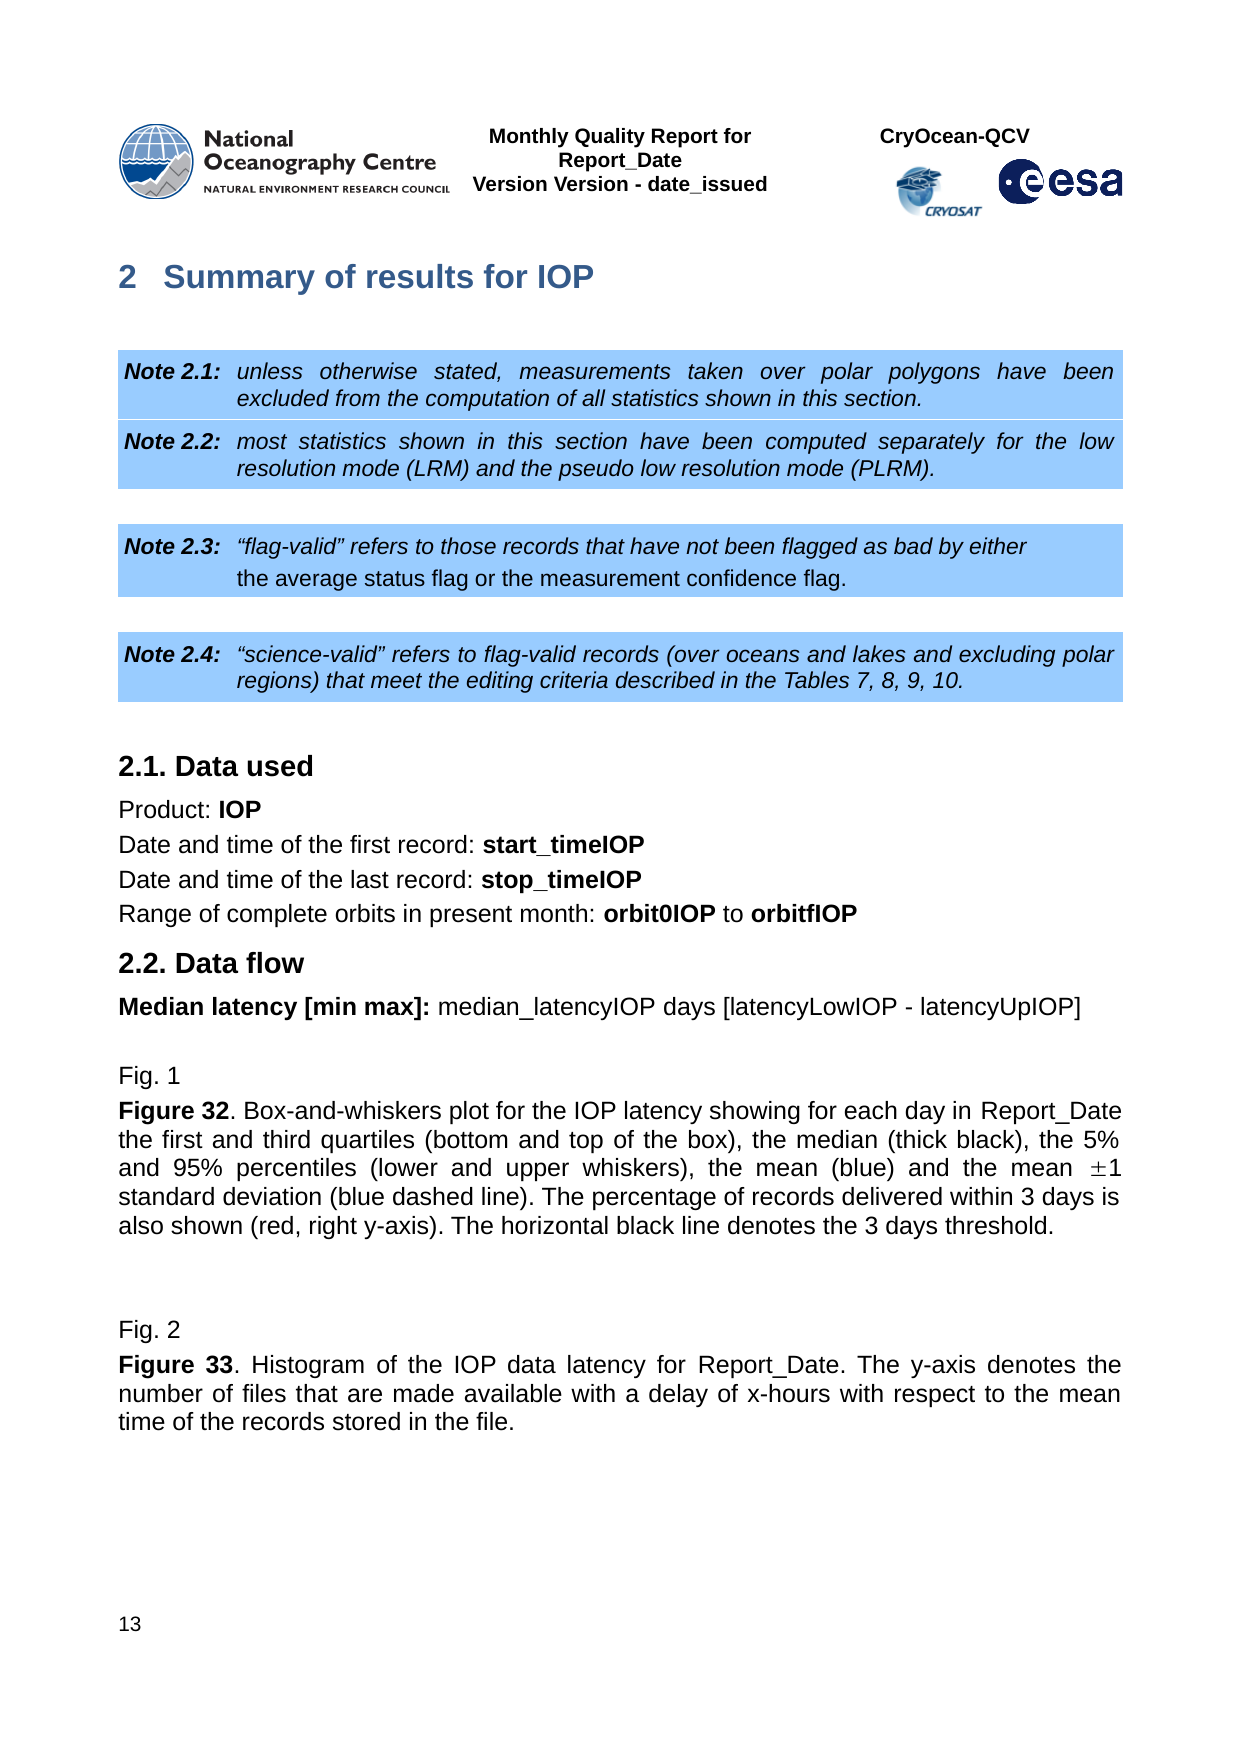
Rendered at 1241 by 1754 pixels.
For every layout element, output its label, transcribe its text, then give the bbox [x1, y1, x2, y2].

text 2.1. Data used [118, 749, 1122, 783]
table_cell most statistics shown in this section have been computed separately for the low resolution mode (LRM) and the pseudo low resolution mode (PLRM). [231, 420, 1123, 489]
table_header Note 2.4: [118, 632, 231, 702]
table_header Note 2.1: [118, 350, 231, 419]
subtitle Summary of results for IOP [118, 257, 1122, 296]
text Fig. 2 [118, 1315, 1122, 1344]
title Product: IOP [118, 795, 1122, 824]
picture [876, 159, 1123, 224]
text Figure 32. Box-and-whiskers plot for the IOP latency showing for each day in Report_Date the first and third quartiles (bottom and top of the box), the median (thick black), the 5% and 95% percentiles (lower and upper whiskers), the mean (blue) and the mean ±1 standard deviation (blue dashed line). The percentage of records delivered within 3 days is also shown (red, right y-axis). The horizontal black line denotes the 3 days threshold. [118, 1096, 1122, 1240]
table_header “flag-valid” refers to those records that have not been flagged as bad by either the average status flag or the measurement confidence flag. [231, 524, 1123, 597]
title Date and time of the first record: start_timeIOP [118, 830, 1122, 859]
title Range of complete orbits in present month: orbit0IOP to orbitfIOP [118, 899, 1122, 928]
table_cell Note 2.2: [118, 420, 231, 489]
table_header unless otherwise stated, measurements taken over polar polygons have been excluded from the computation of all statistics shown in this section. [231, 350, 1123, 419]
table_header “science-valid” refers to flag-valid records (over oceans and lakes and excluding polar regions) that meet the editing criteria described in the Tables 7, 8, 9, 10. [231, 632, 1123, 702]
text Figure 33. Histogram of the IOP data latency for Report_Date. The y-axis denotes the number of files that are made available with a delay of x-hours with respect to the mean time of the records stored in the file. [118, 1350, 1122, 1436]
title Date and time of the last record: stop_timeIOP [118, 865, 1122, 893]
table_header Note 2.3: [118, 524, 231, 597]
text Fig. 1 [118, 1061, 1122, 1090]
text 2.2. Data flow [118, 946, 1122, 979]
text Median latency [min max]: median_latencyIOP days [latencyLowIOP - latencyUpIOP] [118, 992, 1122, 1021]
